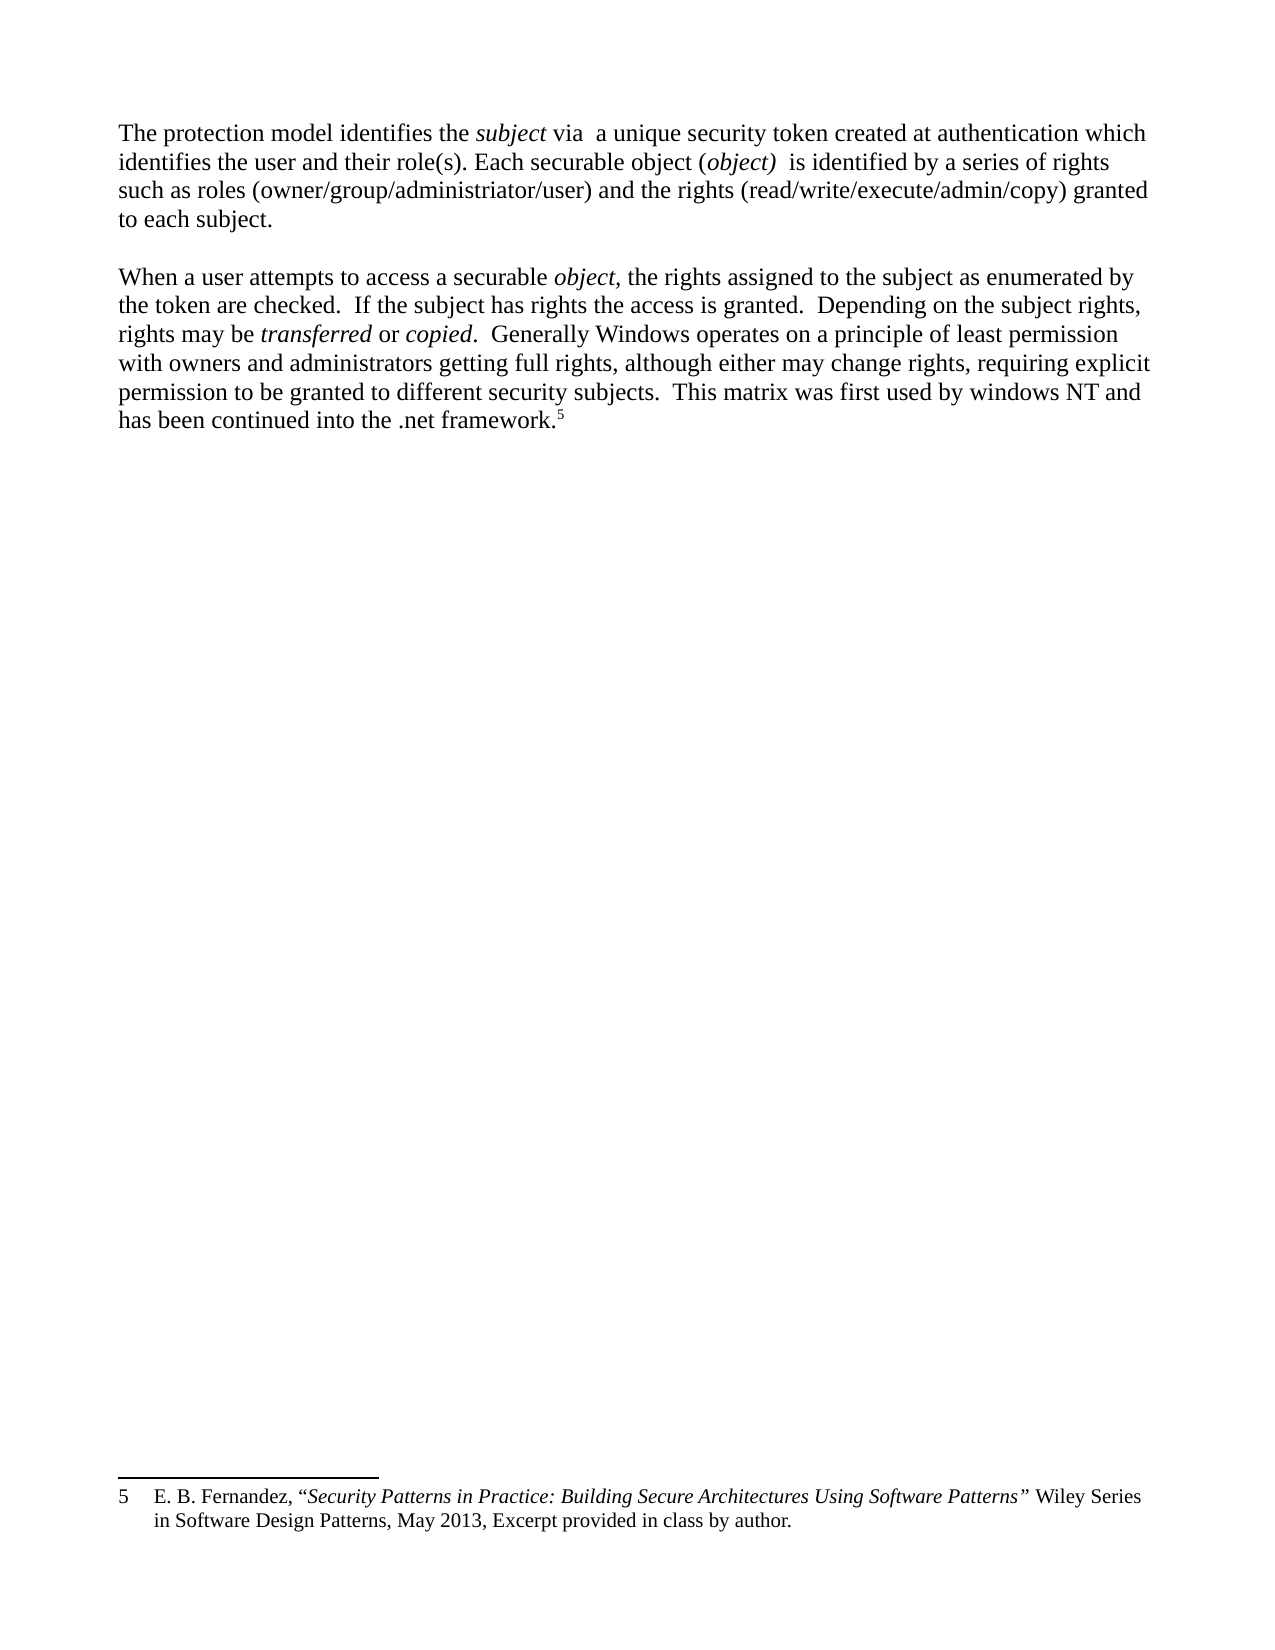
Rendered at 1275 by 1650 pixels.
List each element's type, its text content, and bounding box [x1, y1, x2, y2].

text E. B. Fernandez, “Security Patterns in Practice: Building Secure Architectures Using Software Patterns” Wiley Series in Software Design Patterns, May 2013, Excerpt provided in class by author. [118, 1484, 1157, 1532]
text When a user attempts to access a securable object, the rights assigned to the subject as enumerated by the token are checked. If the subject has rights the access is granted. Depending on the subject rights, rights may be transferred or copied. Generally Windows operates on a principle of least permission with owners and administrators getting full rights, although either may change rights, requiring explicit permission to be granted to different security subjects. This matrix was first used by windows NT and has been continued into the .net framework. [118, 262, 1157, 434]
text The protection model identifies the subject via a unique security token created at authentication which identifies the user and their role(s). Each securable object (object) is identified by a series of rights such as roles (owner/group/administriator/user) and the rights (read/write/execute/admin/copy) granted to each subject. [118, 118, 1157, 233]
